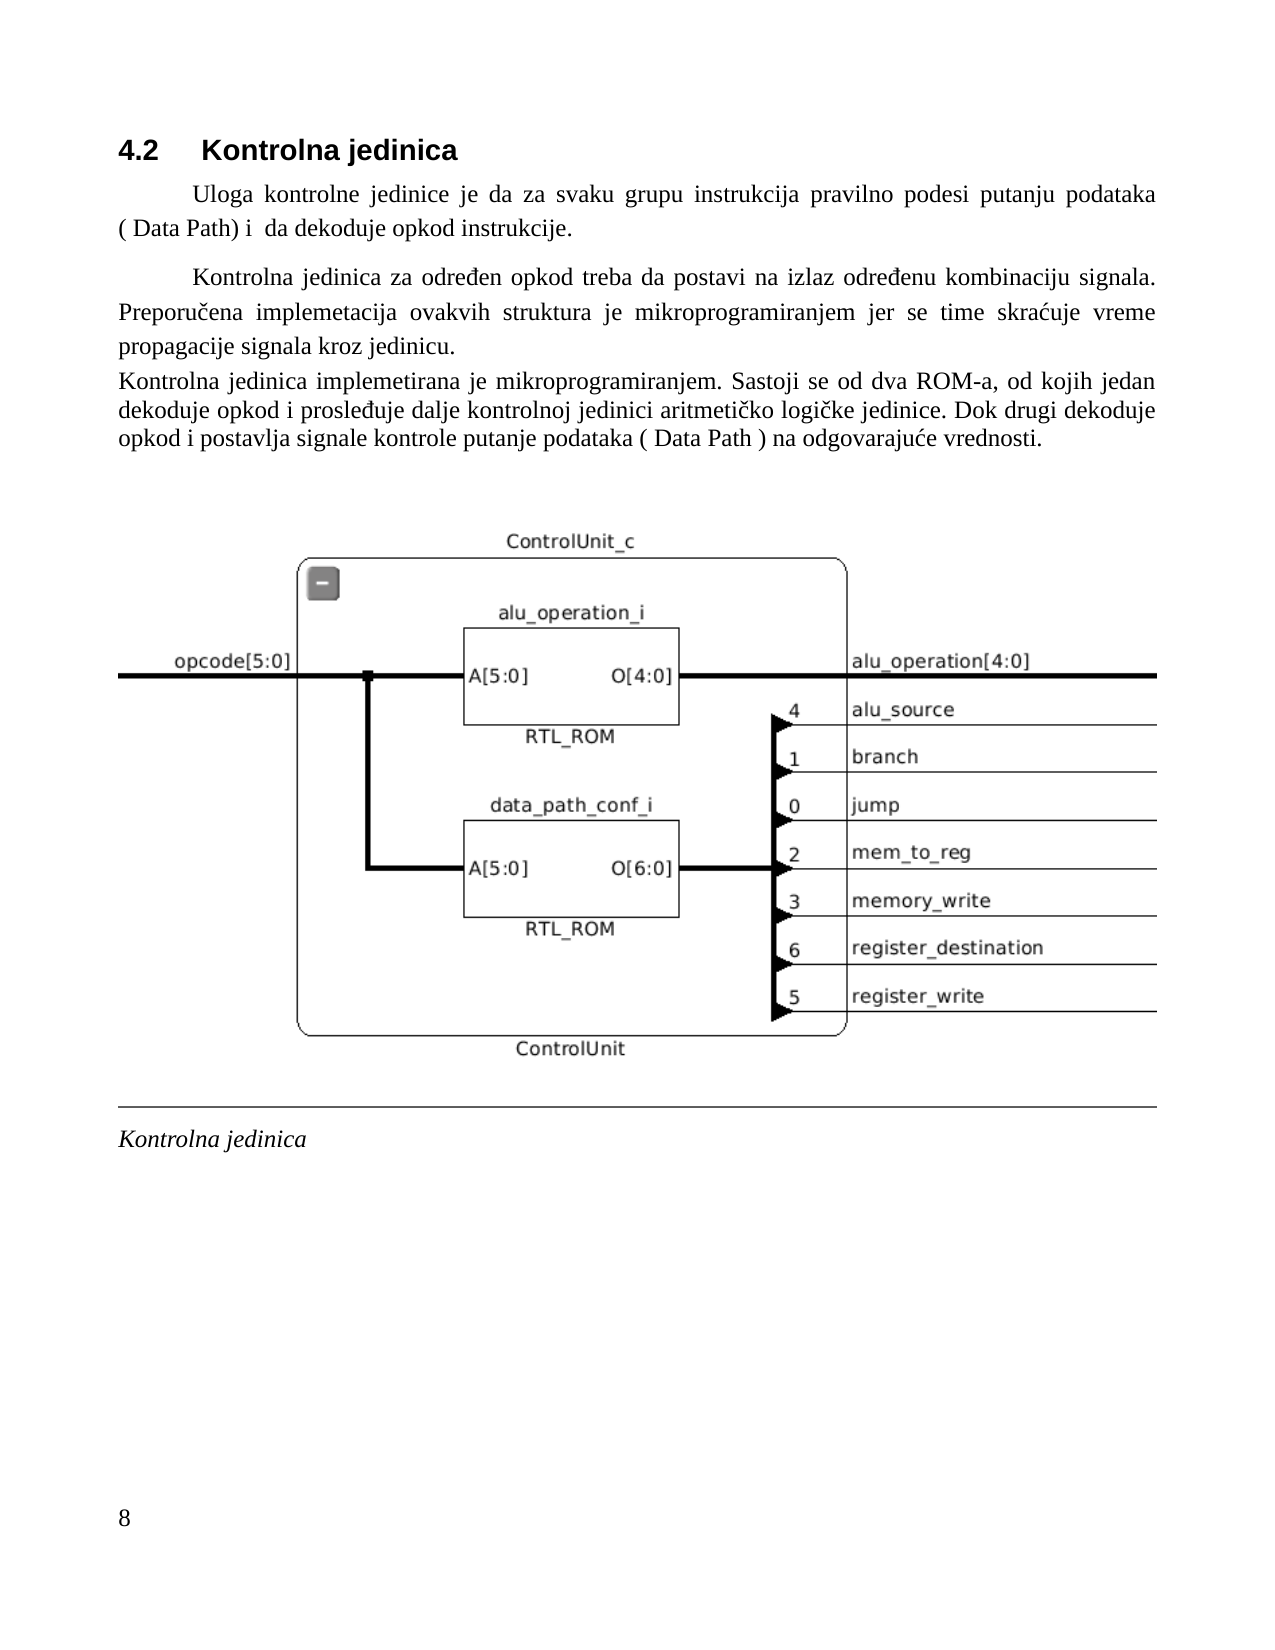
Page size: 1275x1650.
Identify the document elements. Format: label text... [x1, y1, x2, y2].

subtitle Kontrolna jedinica [118, 133, 1157, 166]
text Kontrolna jedinica [118, 1124, 1157, 1152]
text Kontrolna jedinica za određen opkod treba da postavi na izlaz određenu kombinaciju signala. Preporučena implemetacija ovakvih struktura je mikroprogramiranjem jer se time skraćuje vreme propagacije signala kroz jedinicu. [118, 262, 1157, 360]
picture [118, 493, 1157, 1124]
text Kontrolna jedinica implemetirana je mikroprogramiranjem. Sastoji se od dva ROM-a, od kojih jedan dekoduje opkod i prosleđuje dalje kontrolnoj jedinici aritmetičko logičke jedinice. Dok drugi dekoduje opkod i postavlja signale kontrole putanje podataka ( Data Path ) na odgovarajuće vrednosti. [118, 366, 1157, 452]
text Uloga kontrolne jedinice je da za svaku grupu instrukcija pravilno podesi putanju podataka ( Data Path) i da dekoduje opkod instrukcije. [118, 179, 1157, 242]
